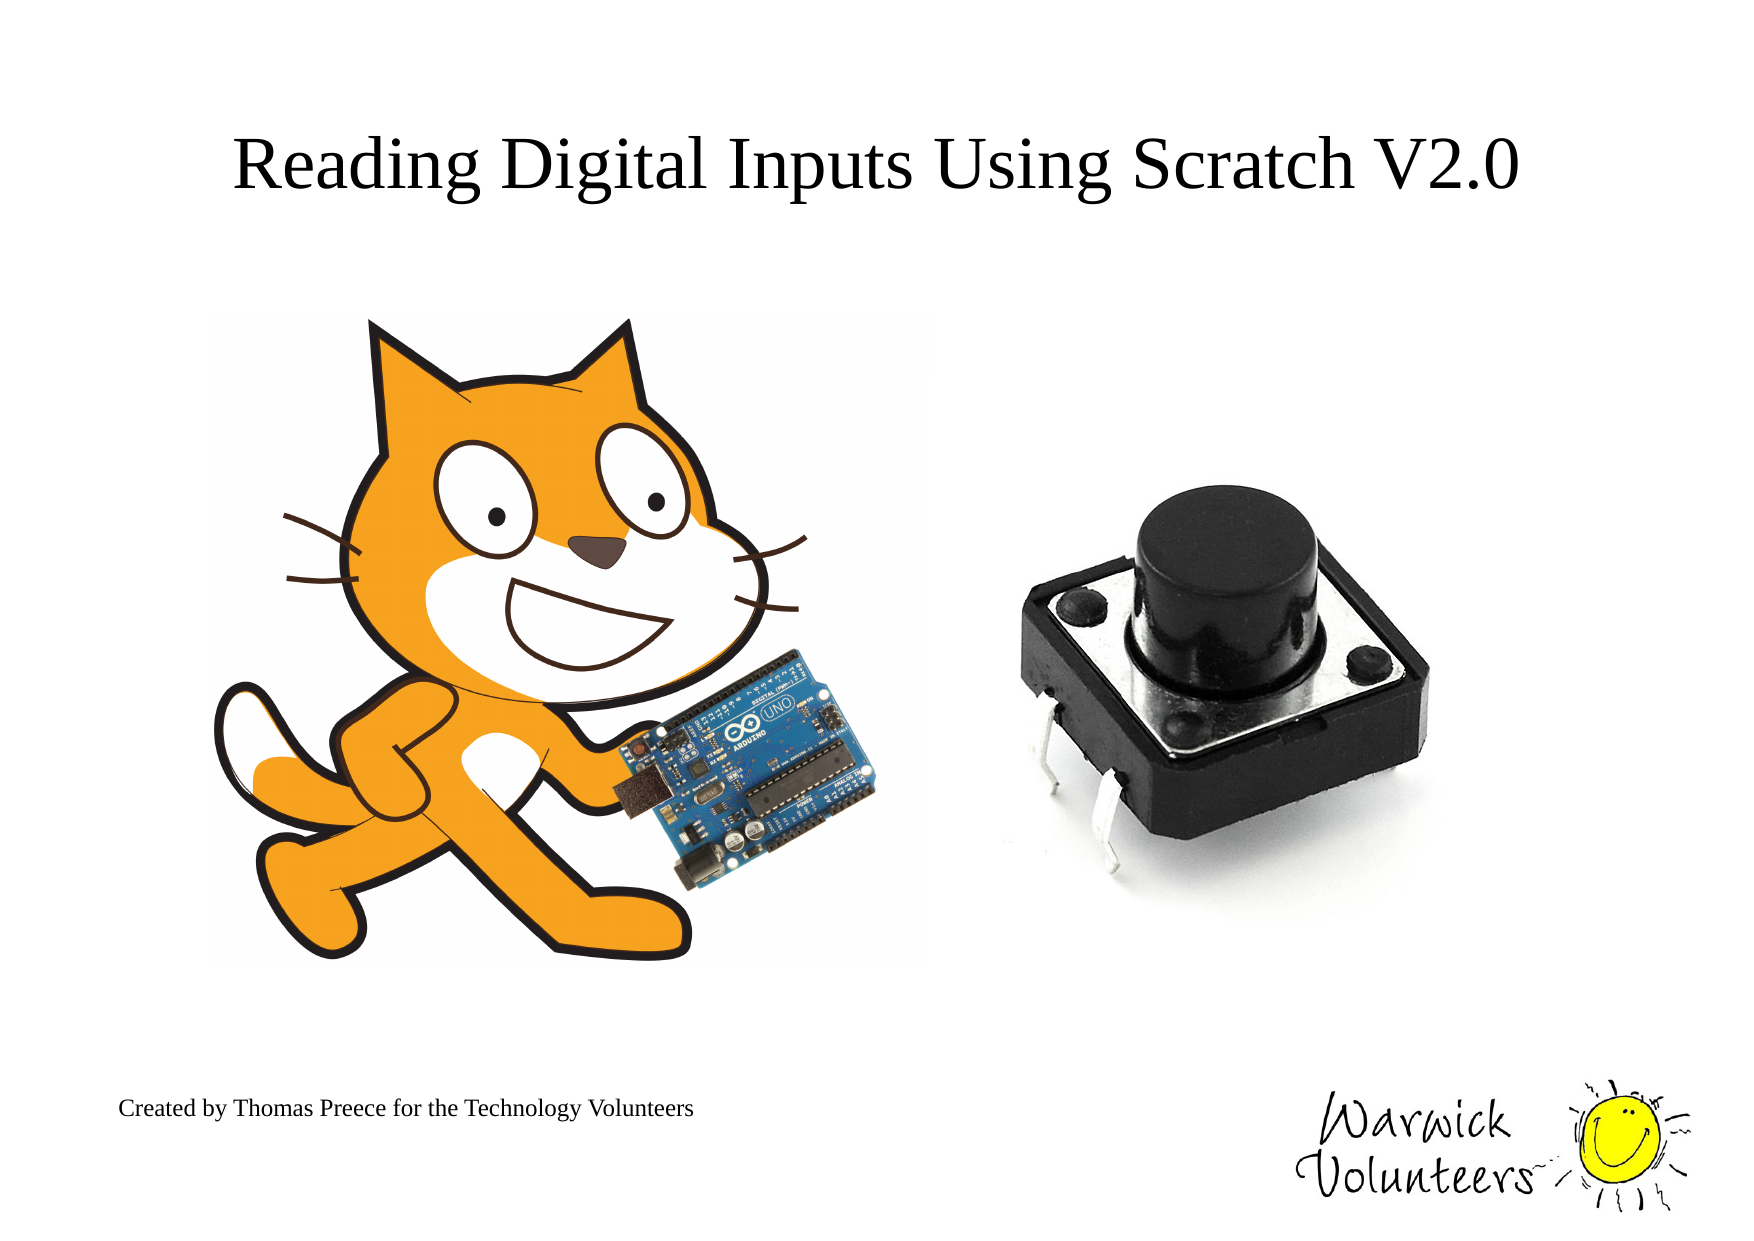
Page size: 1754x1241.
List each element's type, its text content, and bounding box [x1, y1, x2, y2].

picture [210, 316, 1520, 971]
text Reading Digital Inputs Using Scratch V2.0 [118, 118, 1636, 204]
